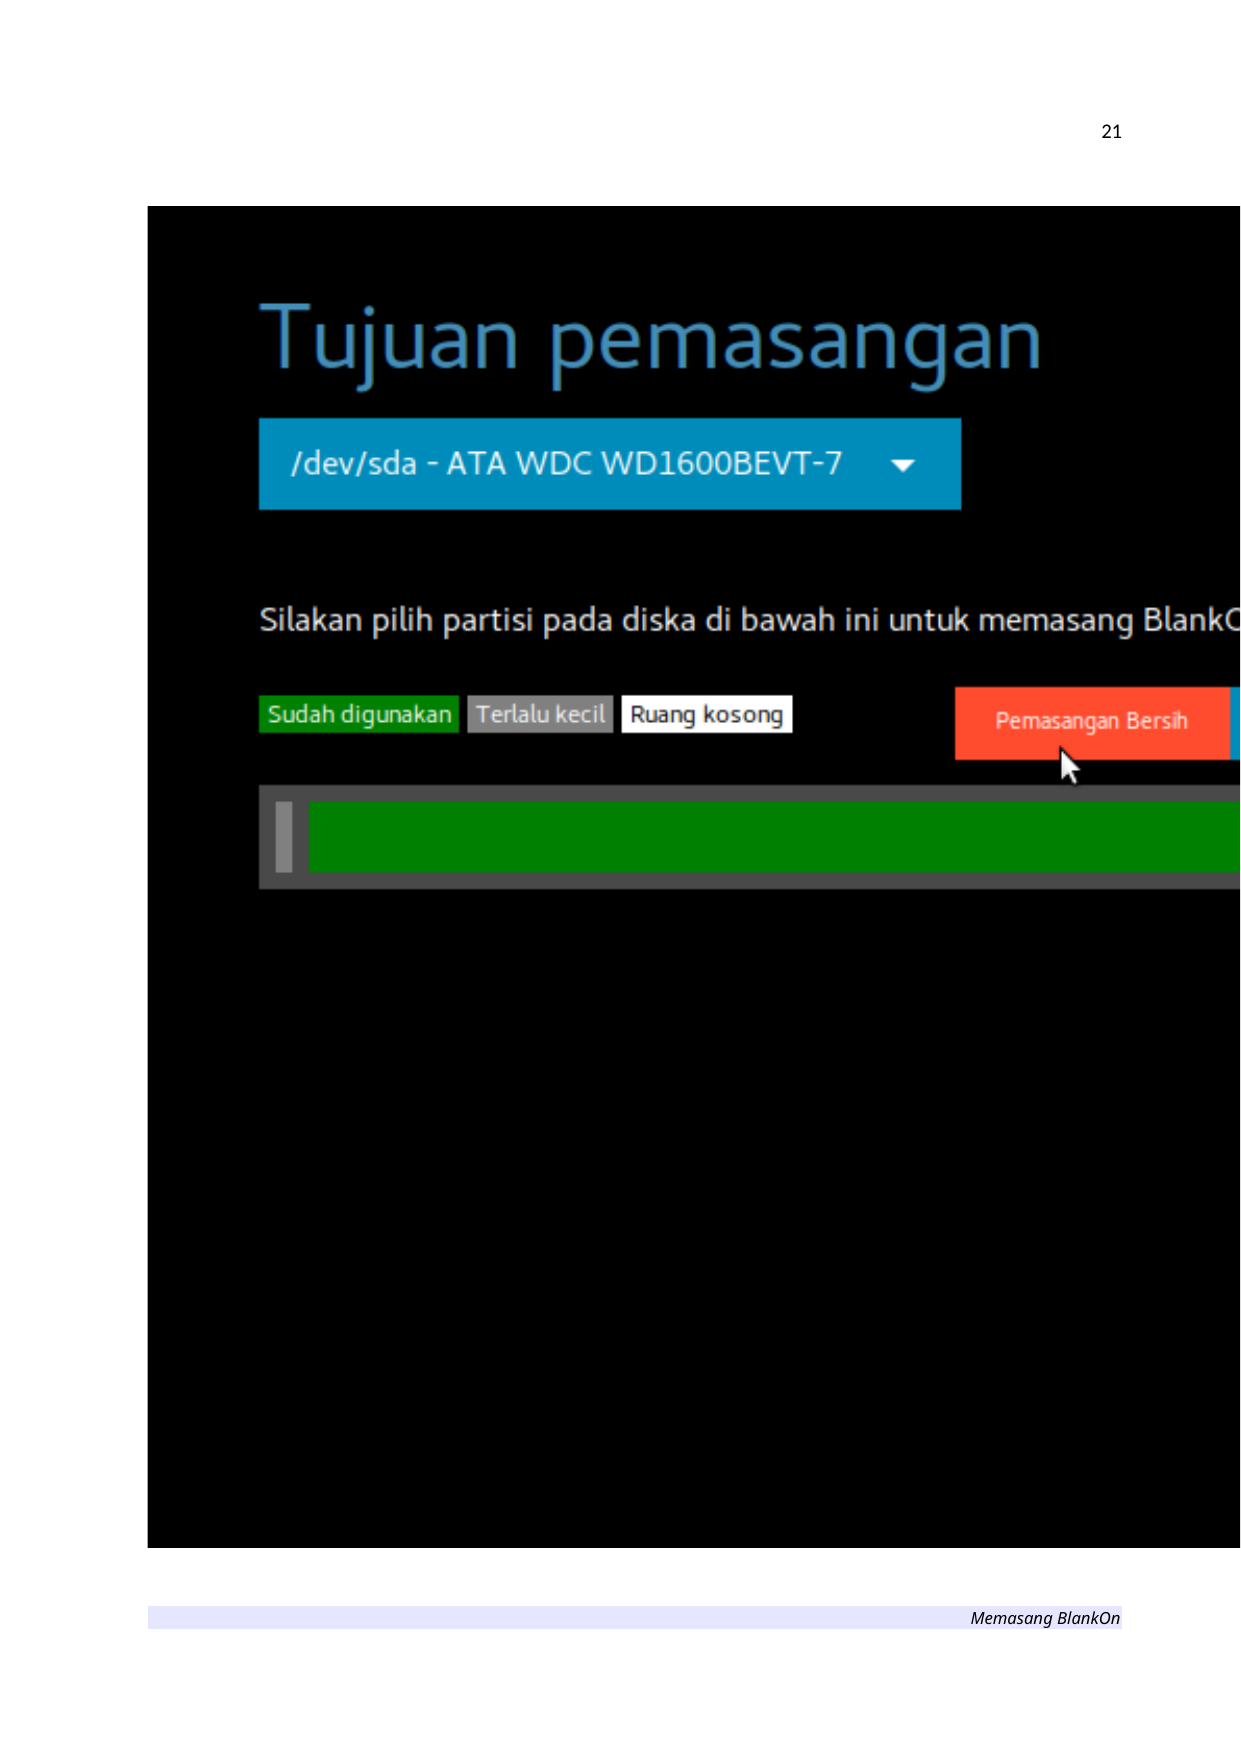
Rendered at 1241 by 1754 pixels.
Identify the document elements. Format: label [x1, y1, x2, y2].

picture [147, 206, 1241, 1548]
